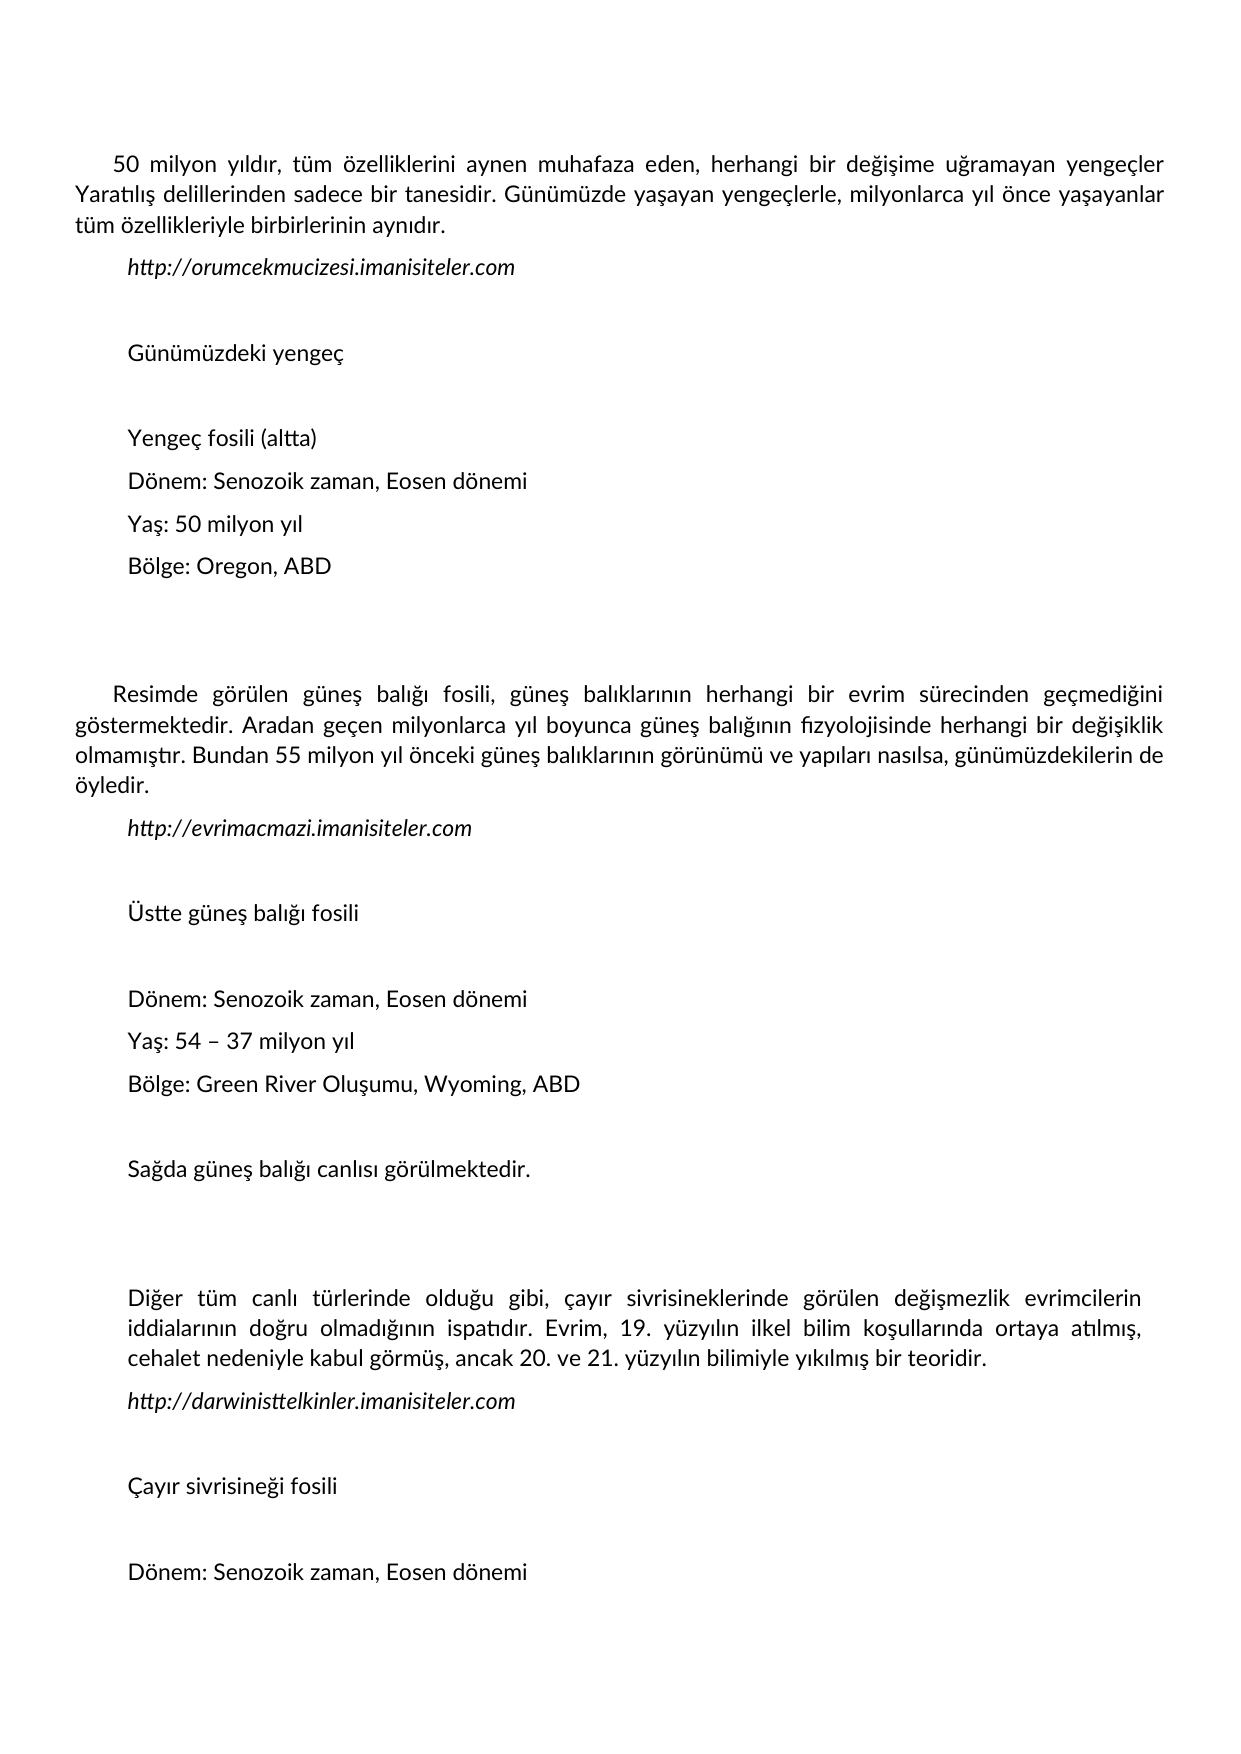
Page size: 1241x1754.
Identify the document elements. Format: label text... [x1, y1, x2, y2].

text Dönem: Senozoik zaman, Eosen dönemi [127, 467, 1143, 494]
text Üstte güneş balığı fosili [127, 899, 1143, 926]
text Çayır sivrisineği fosili [127, 1472, 1143, 1499]
text Yengeç fosili (altta) [127, 424, 1143, 451]
text Bölge: Oregon, ABD [127, 552, 1143, 579]
text Yaş: 54 – 37 milyon yıl [127, 1027, 1143, 1054]
text Yaş: 50 milyon yıl [127, 509, 1143, 537]
text Resimde görülen güneş balığı fosili, güneş balıklarının herhangi bir evrim sürecinden geçmediğini göstermektedir. Aradan geçen milyonlarca yıl boyunca güneş balığının fizyolojisinde herhangi bir değişiklik olmamıştır. Bundan 55 milyon yıl önceki güneş balıklarının görünümü ve yapıları nasılsa, günümüzdekilerin de öyledir. [75, 680, 1165, 798]
text Bölge: Green River Oluşumu, Wyoming, ABD [127, 1070, 1143, 1097]
text 50 milyon yıldır, tüm özelliklerini aynen muhafaza eden, herhangi bir değişime uğramayan yengeçler Yaratılış delillerinden sadece bir tanesidir. Günümüzde yaşayan yengeçlerle, milyonlarca yıl önce yaşayanlar tüm özellikleriyle birbirlerinin aynıdır. [75, 150, 1165, 238]
text Diğer tüm canlı türlerinde olduğu gibi, çayır sivrisineklerinde görülen değişmezlik evrimcilerin iddialarının doğru olmadığının ispatıdır. Evrim, 19. yüzyılın ilkel bilim koşullarında ortaya atılmış, cehalet nedeniyle kabul görmüş, ancak 20. ve 21. yüzyılın bilimiyle yıkılmış bir teoridir. [127, 1283, 1143, 1371]
text Sağda güneş balığı canlısı görülmektedir. [127, 1155, 1143, 1183]
text Dönem: Senozoik zaman, Eosen dönemi [127, 984, 1143, 1012]
text http://darwinisttelkinler.imanisiteler.com [127, 1386, 1143, 1414]
text Dönem: Senozoik zaman, Eosen dönemi [127, 1557, 1143, 1585]
text http://orumcekmucizesi.imanisiteler.com [127, 253, 1143, 281]
text http://evrimacmazi.imanisiteler.com [127, 813, 1143, 841]
text Günümüzdeki yengeç [127, 338, 1143, 366]
